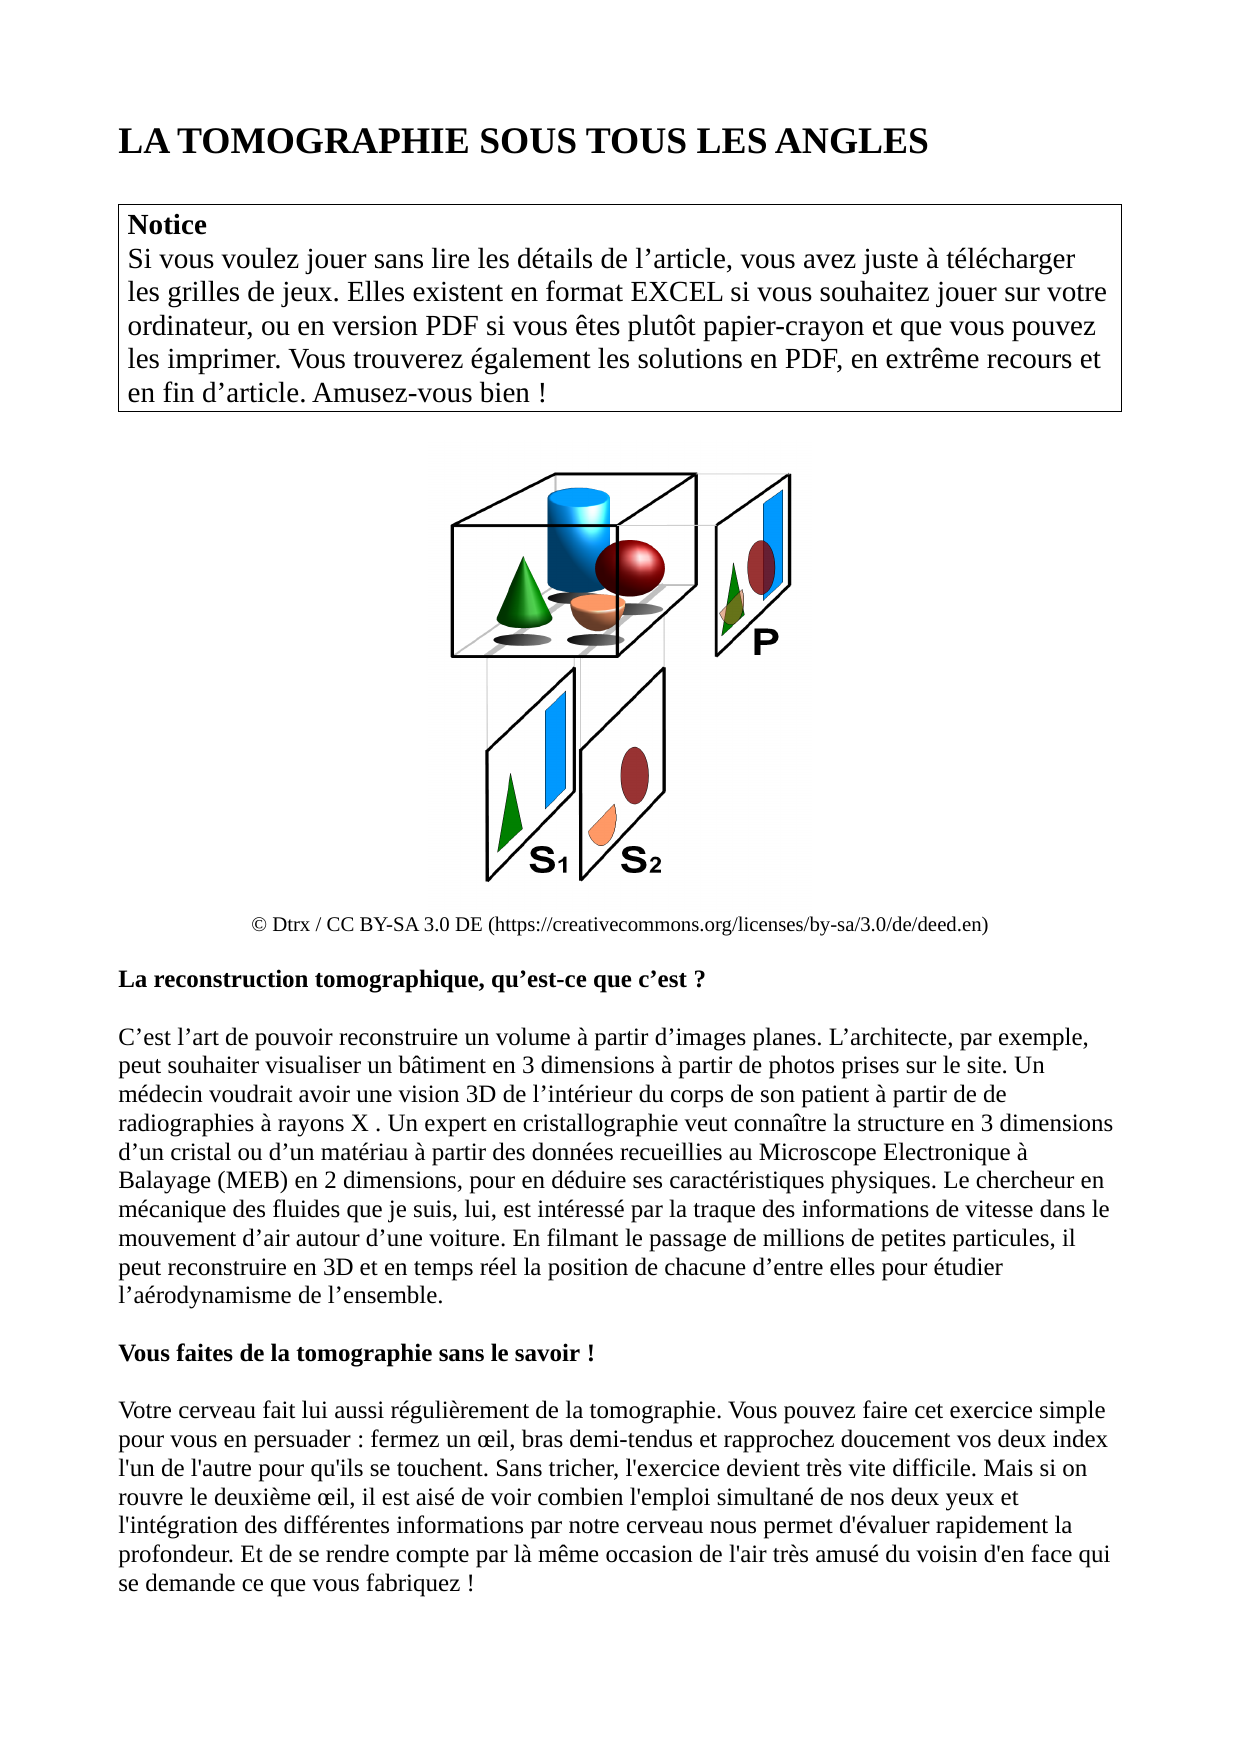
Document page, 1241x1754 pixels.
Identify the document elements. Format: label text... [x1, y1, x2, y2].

text © Dtrx / CC BY-SA 3.0 DE (https://creativecommons.org/licenses/by-sa/3.0/de/deed.en) [118, 912, 1122, 936]
text LA TOMOGRAPHIE SOUS TOUS LES ANGLES [118, 118, 1122, 161]
text La reconstruction tomographique, qu’est-ce que c’est ? [118, 964, 1122, 993]
text Notice [119, 205, 1121, 238]
text Si vous voulez jouer sans lire les détails de l’article, vous avez juste à télécharger les grilles de jeux. Elles existent en format EXCEL si vous souhaitez jouer sur votre ordinateur, ou en version PDF si vous êtes plutôt papier-crayon et que vous pouvez les imprimer. Vous trouverez également les solutions en PDF, en extrême recours et en fin d’article. Amusez-vous bien ! [119, 238, 1121, 411]
text Votre cerveau fait lui aussi régulièrement de la tomographie. Vous pouvez faire cet exercice simple pour vous en persuader : fermez un œil, bras demi-tendus et rapprochez doucement vos deux index l'un de l'autre pour qu'ils se touchent. Sans tricher, l'exercice devient très vite difficile. Mais si on rouvre le deuxième œil, il est aisé de voir combien l'emploi simultané de nos deux yeux et l'intégration des différentes informations par notre cerveau nous permet d'évaluer rapidement la profondeur. Et de se rendre compte par là même occasion de l'air très amusé du voisin d'en face qui se demande ce que vous fabriquez ! [118, 1396, 1122, 1597]
text C’est l’art de pouvoir reconstruire un volume à partir d’images planes. L’architecte, par exemple, peut souhaiter visualiser un bâtiment en 3 dimensions à partir de photos prises sur le site. Un médecin voudrait avoir une vision 3D de l’intérieur du corps de son patient à partir de de radiographies à rayons X . Un expert en cristallographie veut connaître la structure en 3 dimensions d’un cristal ou d’un matériau à partir des données recueillies au Microscope Electronique à Balayage (MEB) en 2 dimensions, pour en déduire ses caractéristiques physiques. Le chercheur en mécanique des fluides que je suis, lui, est intéressé par la traque des informations de vitesse dans le mouvement d’air autour d’une voiture. En filmant le passage de millions de petites particules, il peut reconstruire en 3D et en temps réel la position de chacune d’entre elles pour étudier l’aérodynamisme de l’ensemble. [118, 1022, 1122, 1309]
text Vous faites de la tomographie sans le savoir ! [118, 1338, 1122, 1367]
